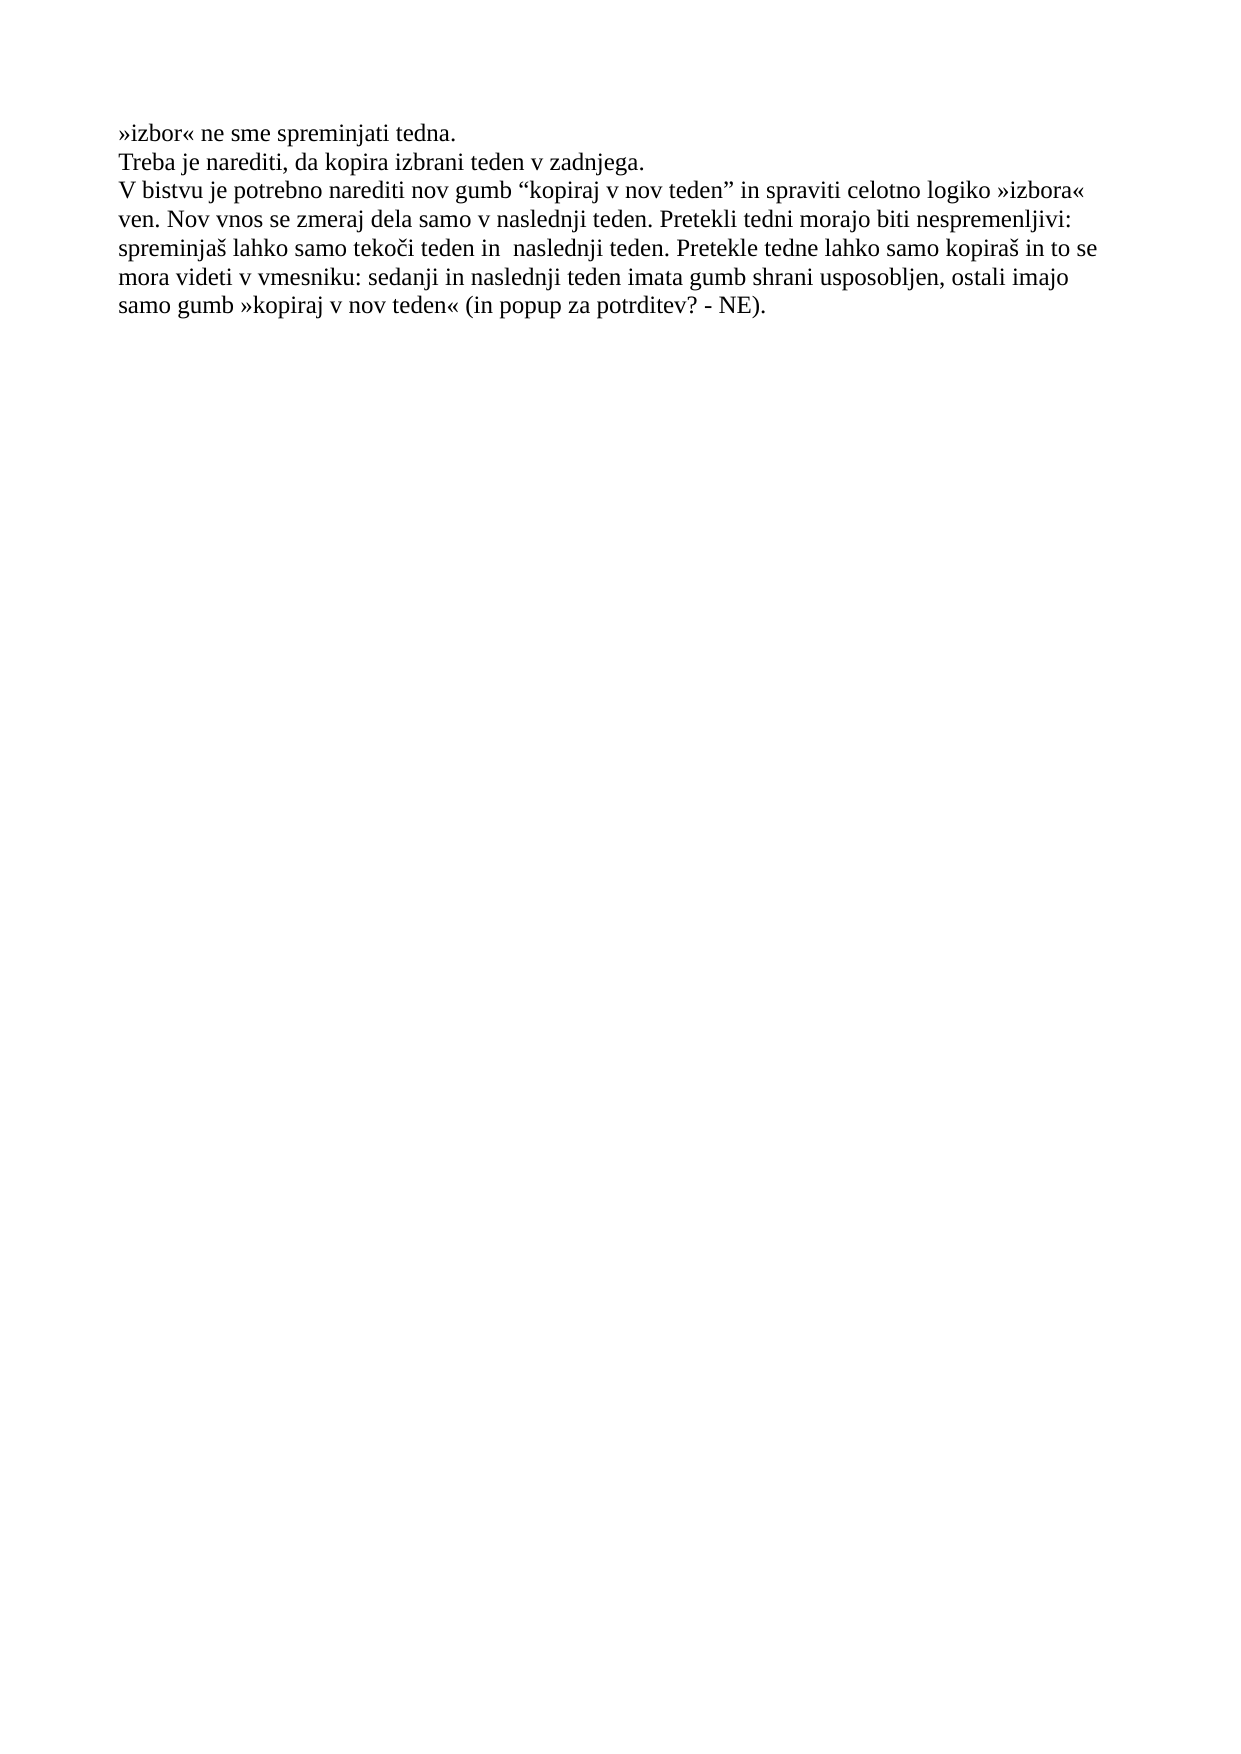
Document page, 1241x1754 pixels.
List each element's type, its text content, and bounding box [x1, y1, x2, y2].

text V bistvu je potrebno narediti nov gumb “kopiraj v nov teden” in spraviti celotno logiko »izbora« ven. Nov vnos se zmeraj dela samo v naslednji teden. Pretekli tedni morajo biti nespremenljivi: spreminjaš lahko samo tekoči teden in naslednji teden. Pretekle tedne lahko samo kopiraš in to se mora videti v vmesniku: sedanji in naslednji teden imata gumb shrani usposobljen, ostali imajo samo gumb »kopiraj v nov teden« (in popup za potrditev? - NE). [118, 176, 1122, 319]
text Treba je narediti, da kopira izbrani teden v zadnjega. [118, 147, 1122, 176]
text »izbor« ne sme spreminjati tedna. [118, 118, 1122, 147]
